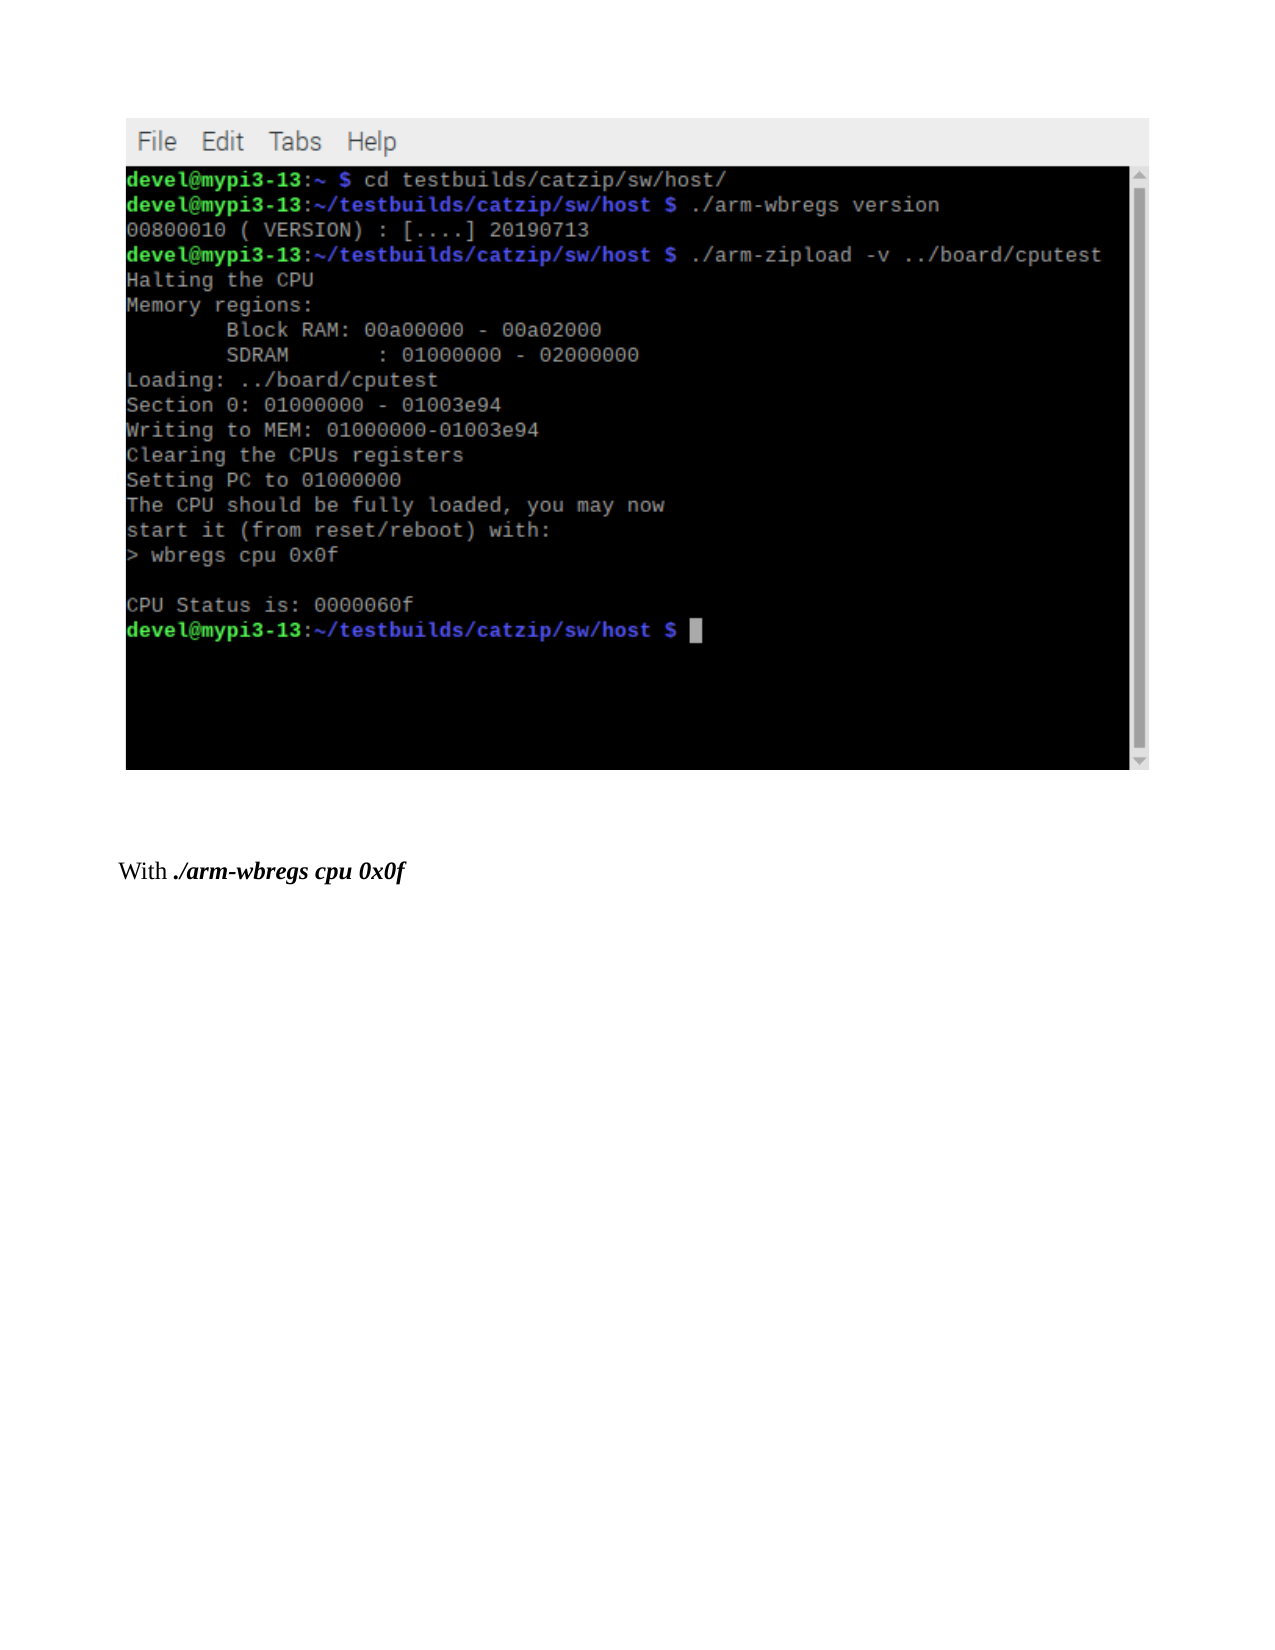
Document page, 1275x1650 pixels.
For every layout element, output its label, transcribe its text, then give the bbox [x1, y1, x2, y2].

text With ./arm-wbregs cpu 0x0f [118, 856, 1157, 885]
picture [125, 118, 1150, 770]
